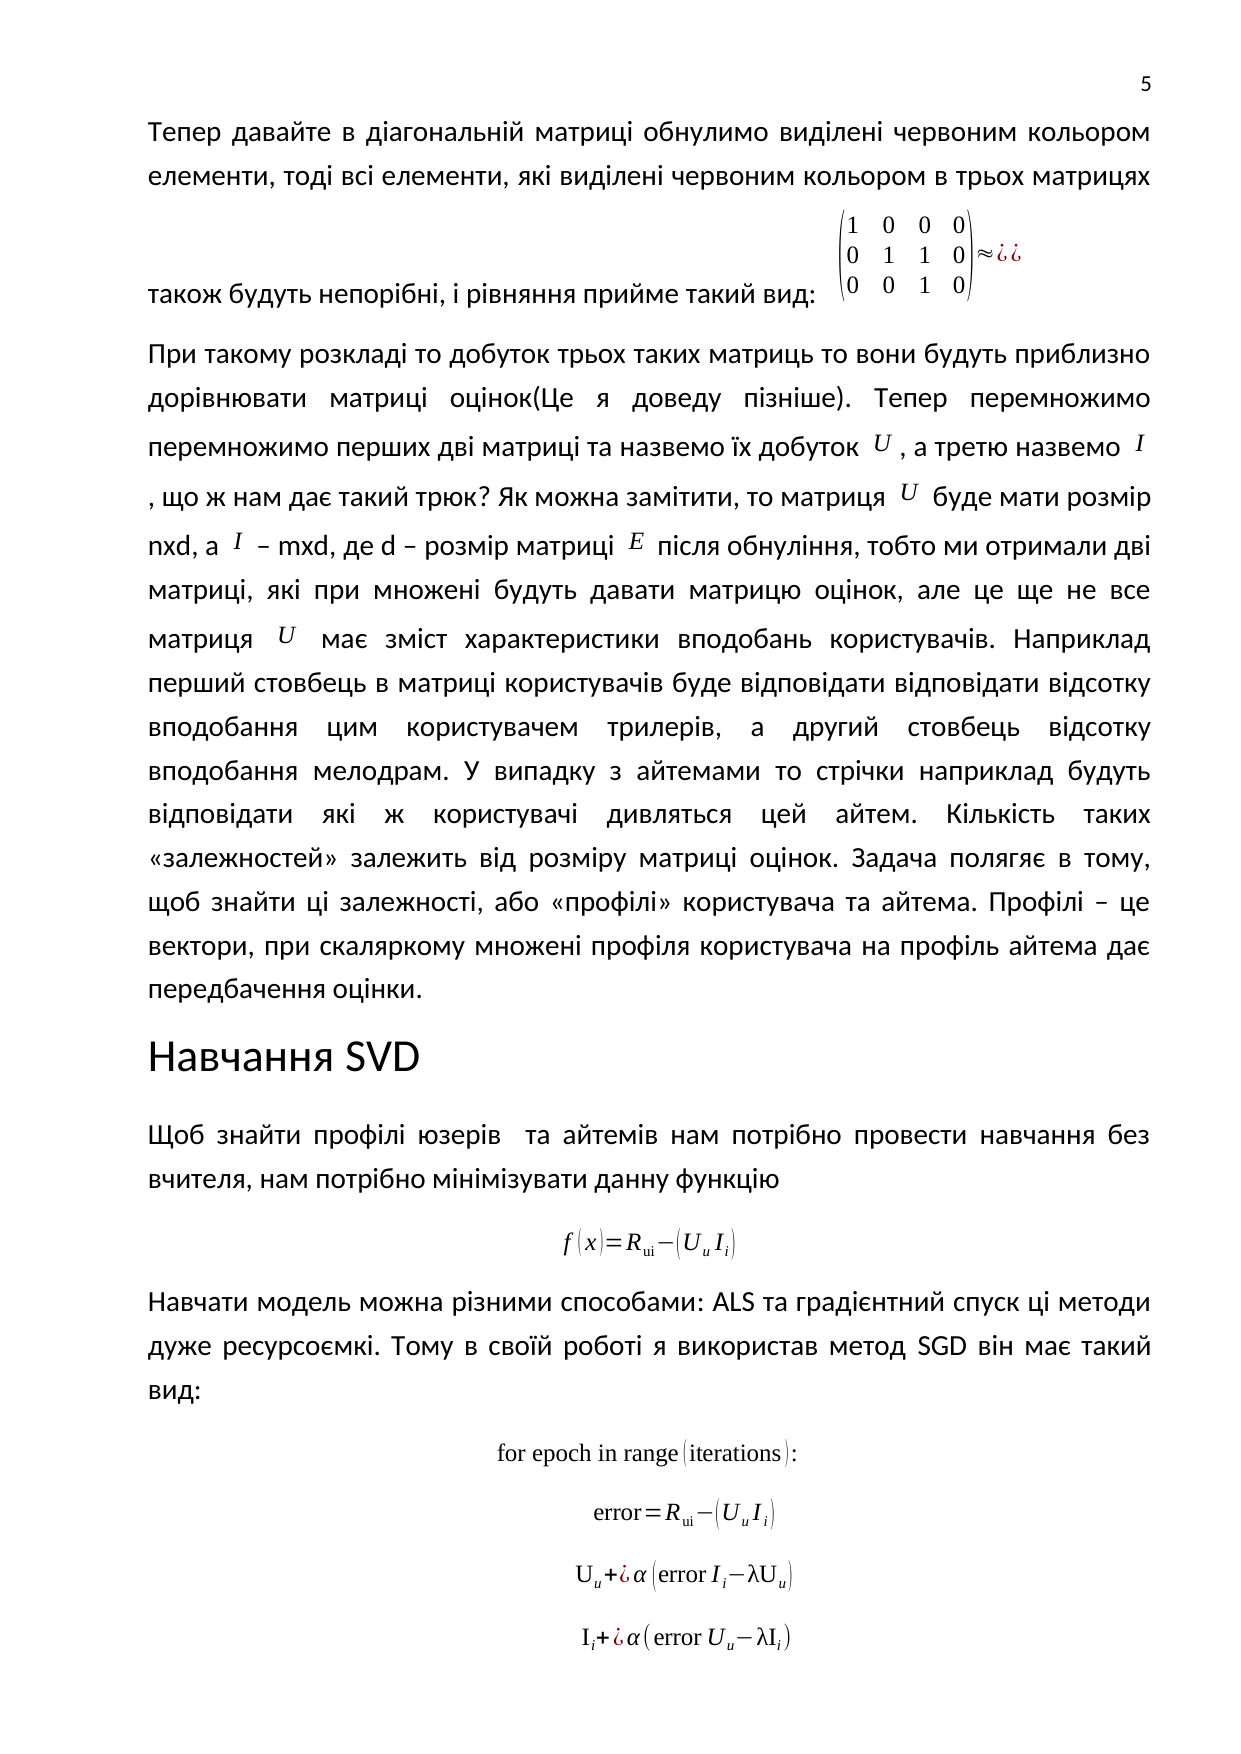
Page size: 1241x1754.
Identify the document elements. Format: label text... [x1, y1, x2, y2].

text Навчати модель можна різними способами: ALS та градієнтний спуск ці методи дуже ресурсоємкі. Тому в своїй роботі я використав метод SGD він має такий вид: [148, 1290, 1152, 1407]
text Щоб знайти профілі юзерів та айтемів нам потрібно провести навчання без вчителя, нам потрібно мінімізувати данну функцію [148, 1123, 1152, 1196]
text При такому розкладі то добуток трьох таких матриць то вони будуть приблизно дорівнювати матриці оцінок(Це я доведу пізніше). Тепер перемножимо перемножимо перших дві матриці та назвемо їх добуток , а третю назвемо , що ж нам дає такий трюк? Як можна замітити, то матриця буде мати розмір nxd, а – mxd, де d – розмір матриці після обнуління, тобто ми отримали дві матриці, які при множені будуть давати матрицю оцінок, але це ще не все матриця має зміст характеристики вподобань користувачів. Наприклад перший стовбець в матриці користувачів буде відповідати відповідати відсотку вподобання цим користувачем трилерів, а другий стовбець відсотку вподобання мелодрам. У випадку з айтемами то стрічки наприклад будуть відповідати які ж користувачі дивляться цей айтем. Кількість таких «залежностей» залежить від розміру матриці оцінок. Задача полягяє в тому, щоб знайти ці залежності, або «профілі» користувача та айтема. Профілі – це вектори, при скаляркому множені профіля користувача на профіль айтема дає передбачення оцінки. [148, 342, 1152, 1006]
text Тепер давайте в діагональній матриці обнулимо виділені червоним кольором елементи, тоді всі елементи, які виділені червоним кольором в трьох матрицях також будуть непорібні, і рівняння прийме такий вид: [148, 119, 1152, 310]
text Навчання SVD [148, 1037, 1152, 1083]
